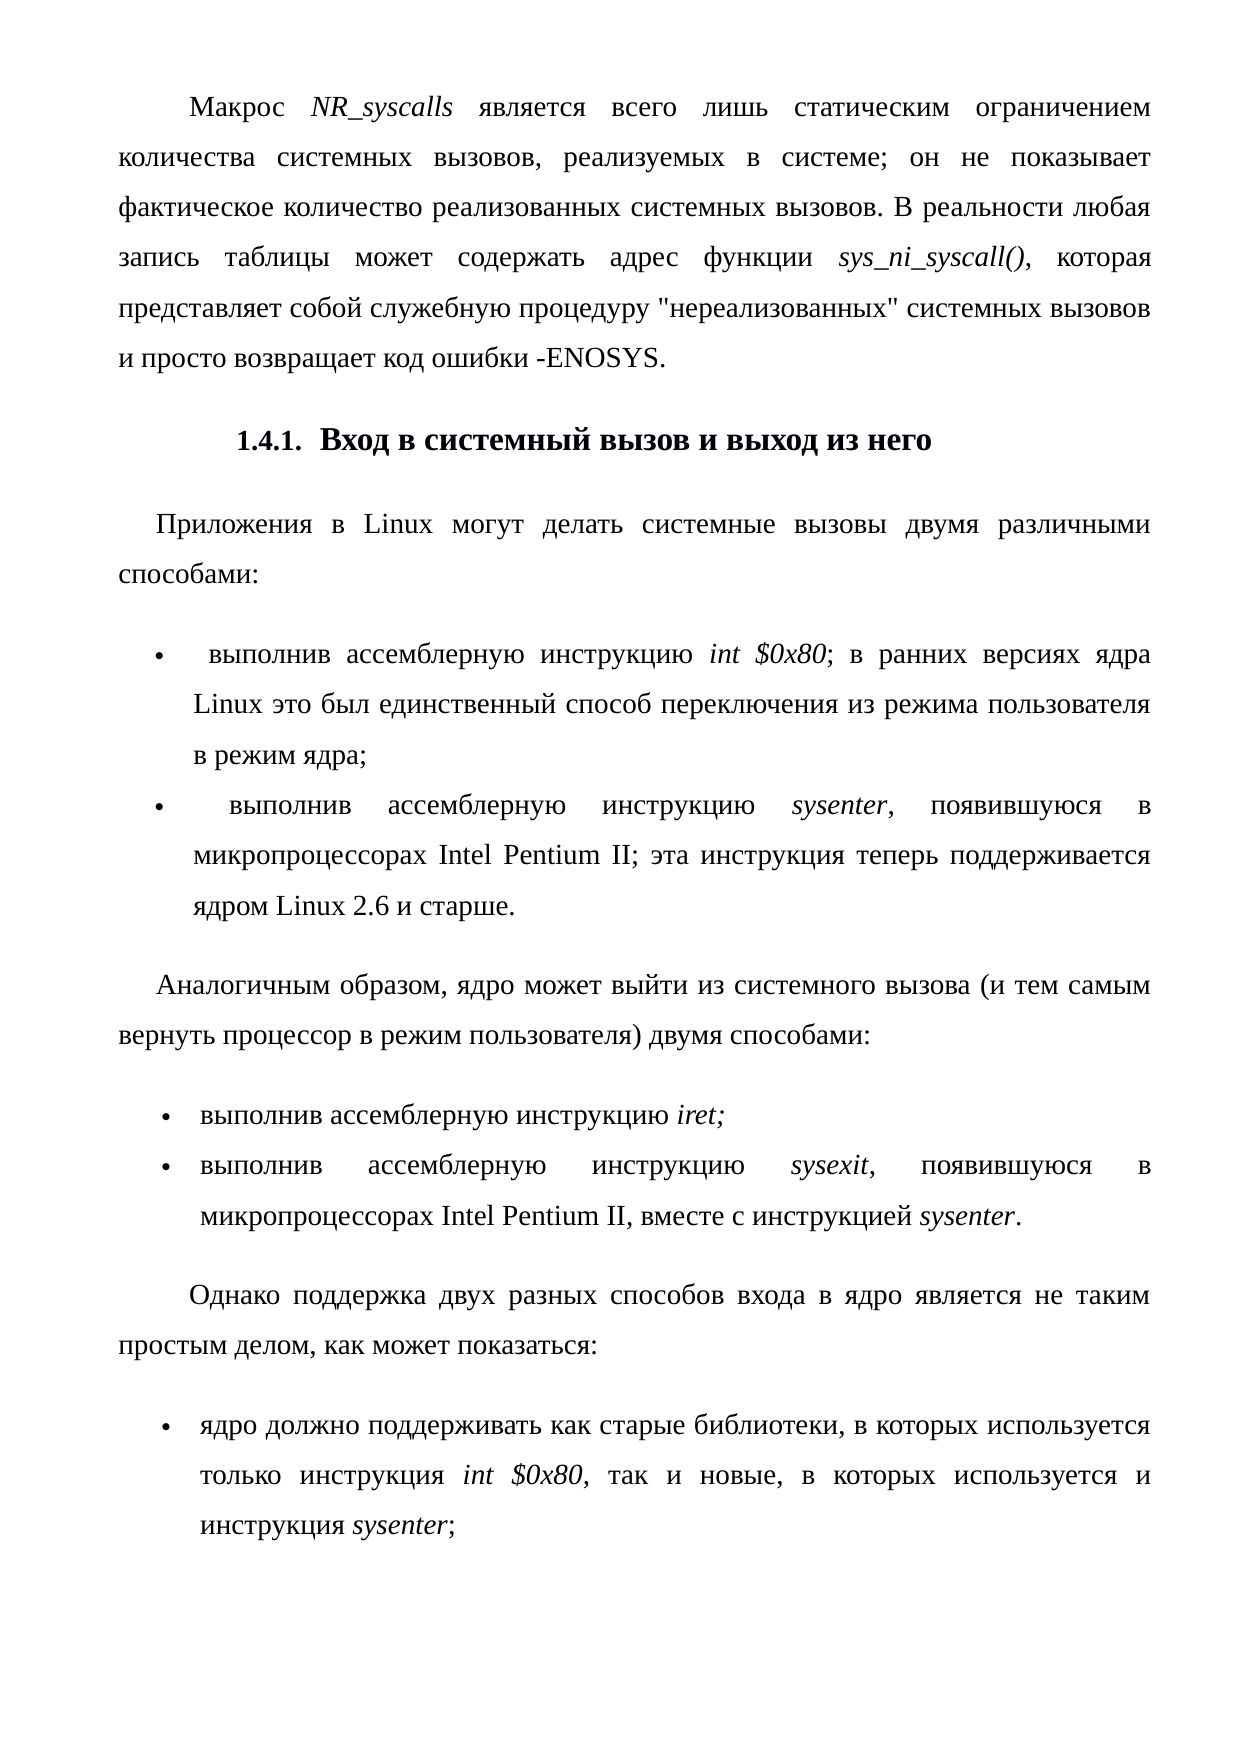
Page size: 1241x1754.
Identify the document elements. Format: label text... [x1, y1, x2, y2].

list выполнив ассемблерную инструкцию int $0x80; в ранних версиях ядра Linux это был единственный способ переключения из режима пользователя в режим ядра; [156, 636, 1152, 770]
text Однако поддержка двух разных способов входа в ядро является не таким простым делом, как может показаться: [118, 1277, 1152, 1361]
list ядро должно поддерживать как старые библиотеки, в которых используется только инструкция int $0x80, так и новые, в которых используется и инструкция sysenter; [162, 1407, 1152, 1541]
text Приложения в Linux могут делать системные вызовы двумя различными способами: [118, 506, 1152, 590]
list выполнив ассемблерную инструкцию iret; [162, 1097, 1152, 1131]
text Макрос NR_syscalls является всего лишь статическим ограничением количества системных вызовов, реализуемых в системе; он не показывает фактическое количество реализованных системных вызовов. В реальности любая запись таблицы может содержать адрес функции sys_ni_syscall(), которая представляет собой служебную процедуру "нереализованных" системных вызовов и просто возвращает код ошибки -ENOSYS. [118, 89, 1152, 374]
list выполнив ассемблерную инструкцию sysexit, появившуюся в микропроцессорах Intel Pentium II, вместе с инструкцией sysenter. [162, 1147, 1152, 1231]
subtitle Вход в системный вызов и выход из него [236, 420, 1152, 458]
text Аналогичным образом, ядро может выйти из системного вызова (и тем самым вернуть процессор в режим пользователя) двумя способами: [118, 967, 1152, 1051]
list выполнив ассемблерную инструкцию sysenter, появившуюся в микропроцессорах Intel Pentium II; эта инструкция теперь поддерживается ядром Linux 2.6 и старше. [156, 787, 1152, 921]
